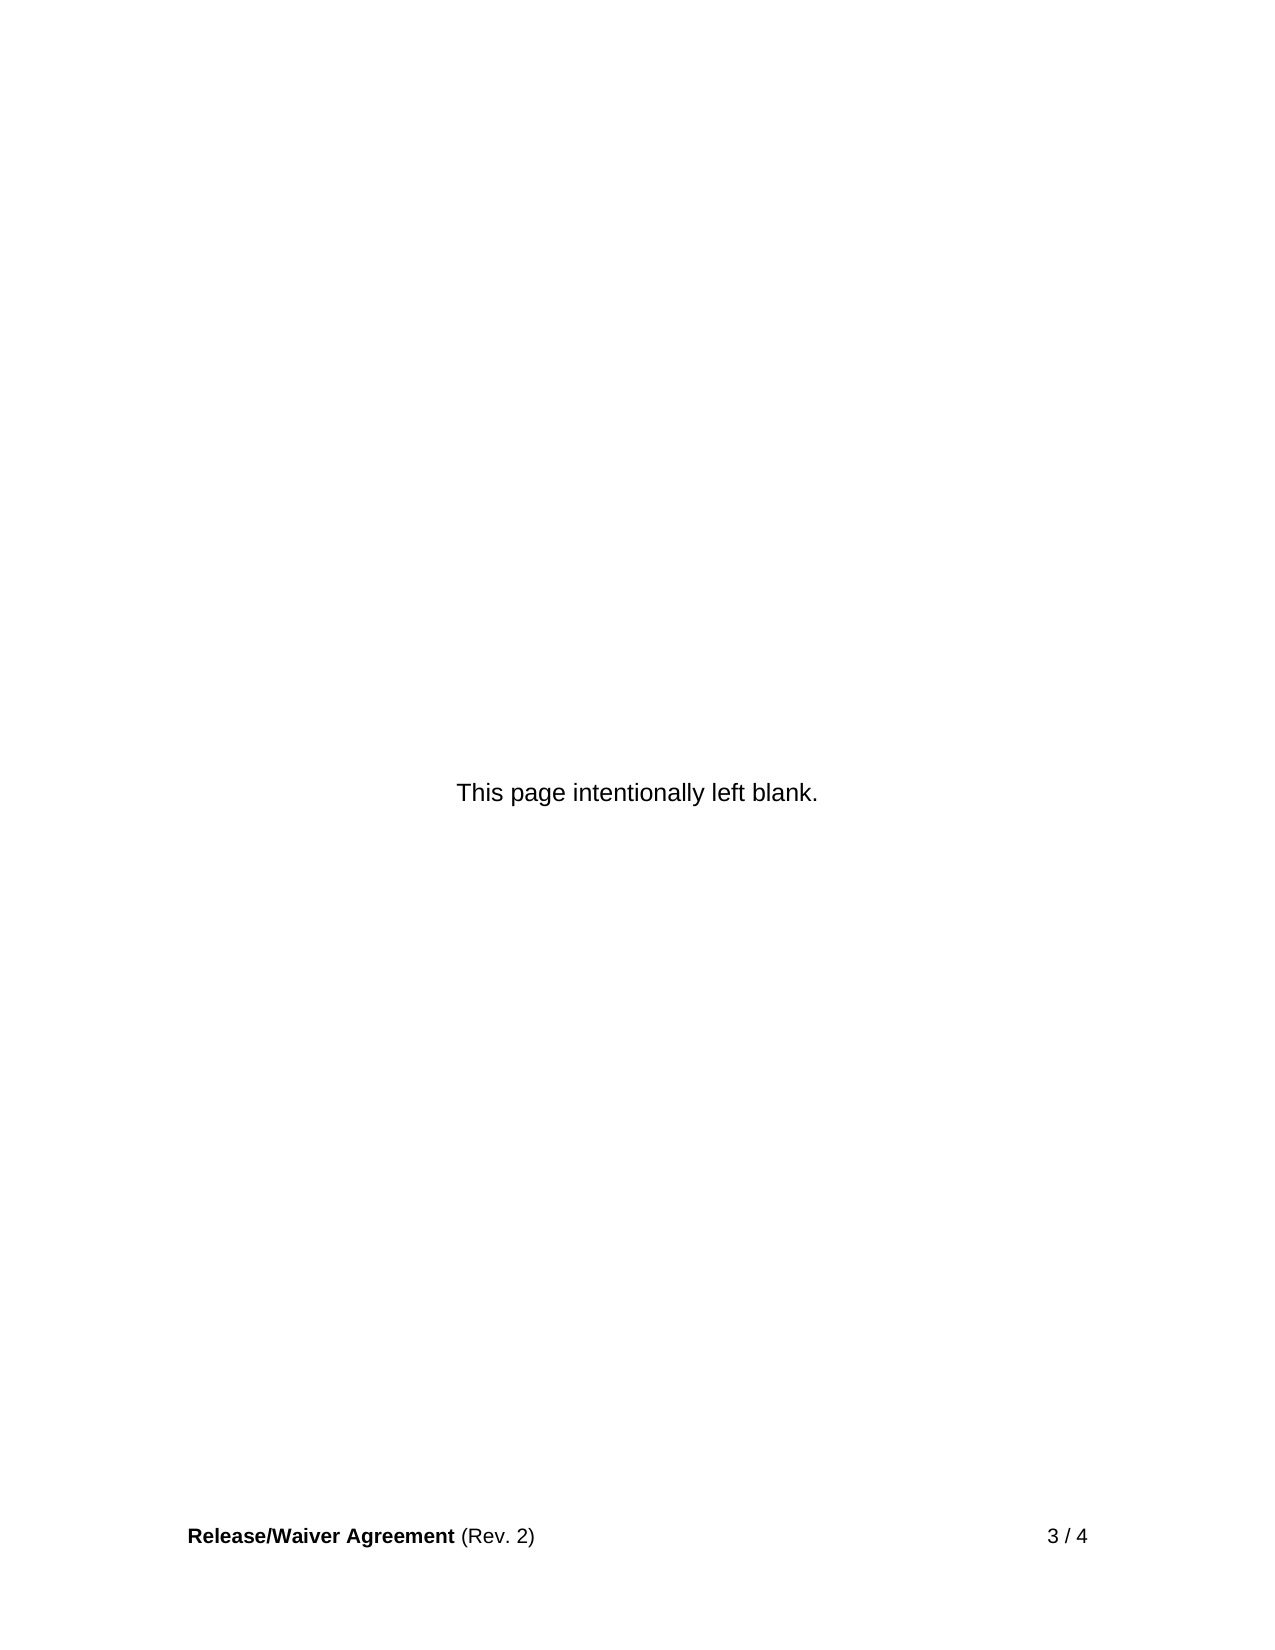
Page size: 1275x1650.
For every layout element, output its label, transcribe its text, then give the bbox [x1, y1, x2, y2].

text This page intentionally left blank. [187, 150, 1087, 806]
